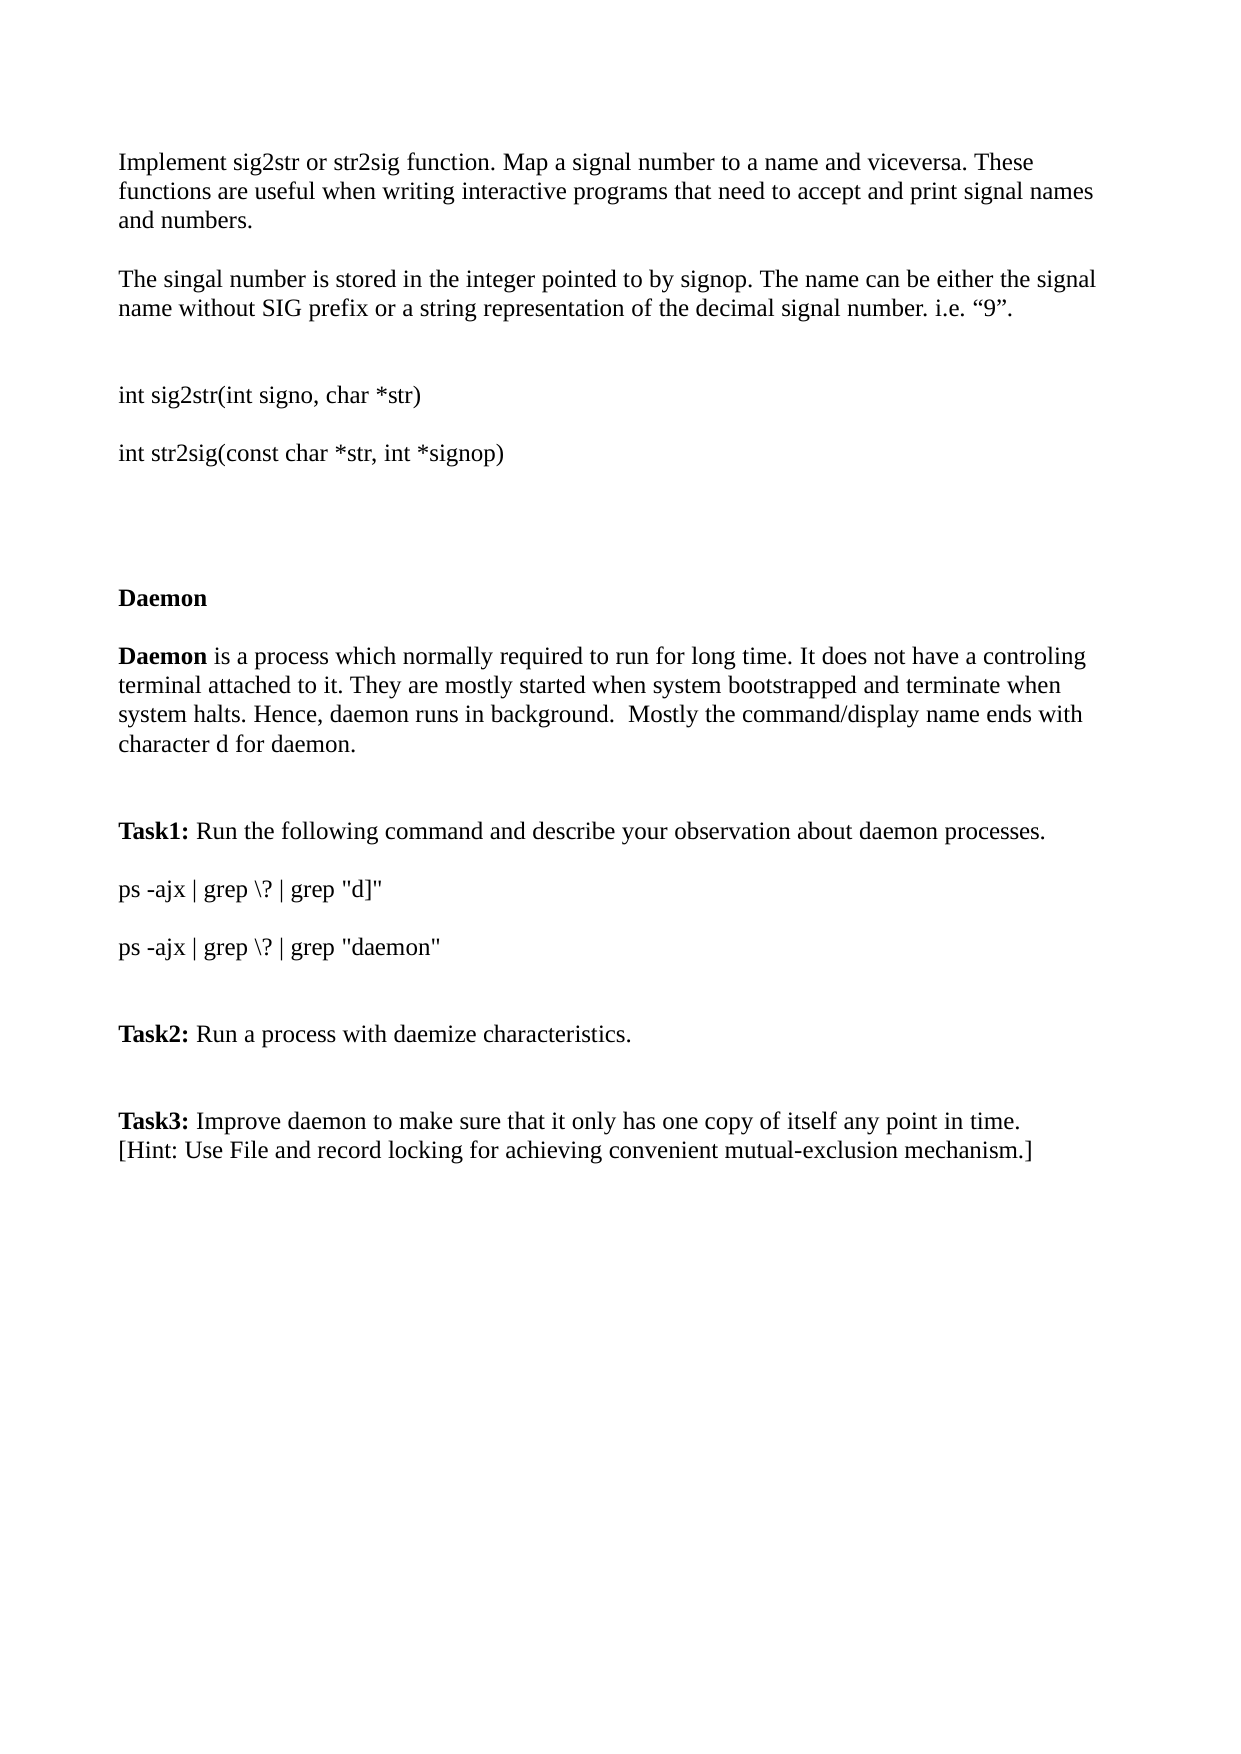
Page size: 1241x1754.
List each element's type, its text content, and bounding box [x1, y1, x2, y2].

text Implement sig2str or str2sig function. Map a signal number to a name and viceversa. These functions are useful when writing interactive programs that need to accept and print signal names and numbers. [118, 147, 1122, 234]
text Task3: Improve daemon to make sure that it only has one copy of itself any point in time. [118, 1106, 1122, 1135]
text ps -ajx | grep \? | grep "daemon" [118, 932, 1122, 961]
text The singal number is stored in the integer pointed to by signop. The name can be either the signal name without SIG prefix or a string representation of the decimal signal number. i.e. “9”. [118, 263, 1122, 322]
text int sig2str(int signo, char *str) [118, 380, 1122, 409]
text Task1: Run the following command and describe your observation about daemon processes. [118, 816, 1122, 845]
text Task2: Run a process with daemize characteristics. [118, 1019, 1122, 1048]
text Daemon is a process which normally required to run for long time. It does not have a controling terminal attached to it. They are mostly started when system bootstrapped and terminate when system halts. Hence, daemon runs in background. Mostly the command/display name ends with character d for daemon. [118, 641, 1122, 757]
text ps -ajx | grep \? | grep "d]" [118, 874, 1122, 903]
text int str2sig(const char *str, int *signop) [118, 438, 1122, 467]
text [Hint: Use File and record locking for achieving convenient mutual-exclusion mechanism.] [118, 1135, 1122, 1164]
text Daemon [118, 583, 1122, 612]
